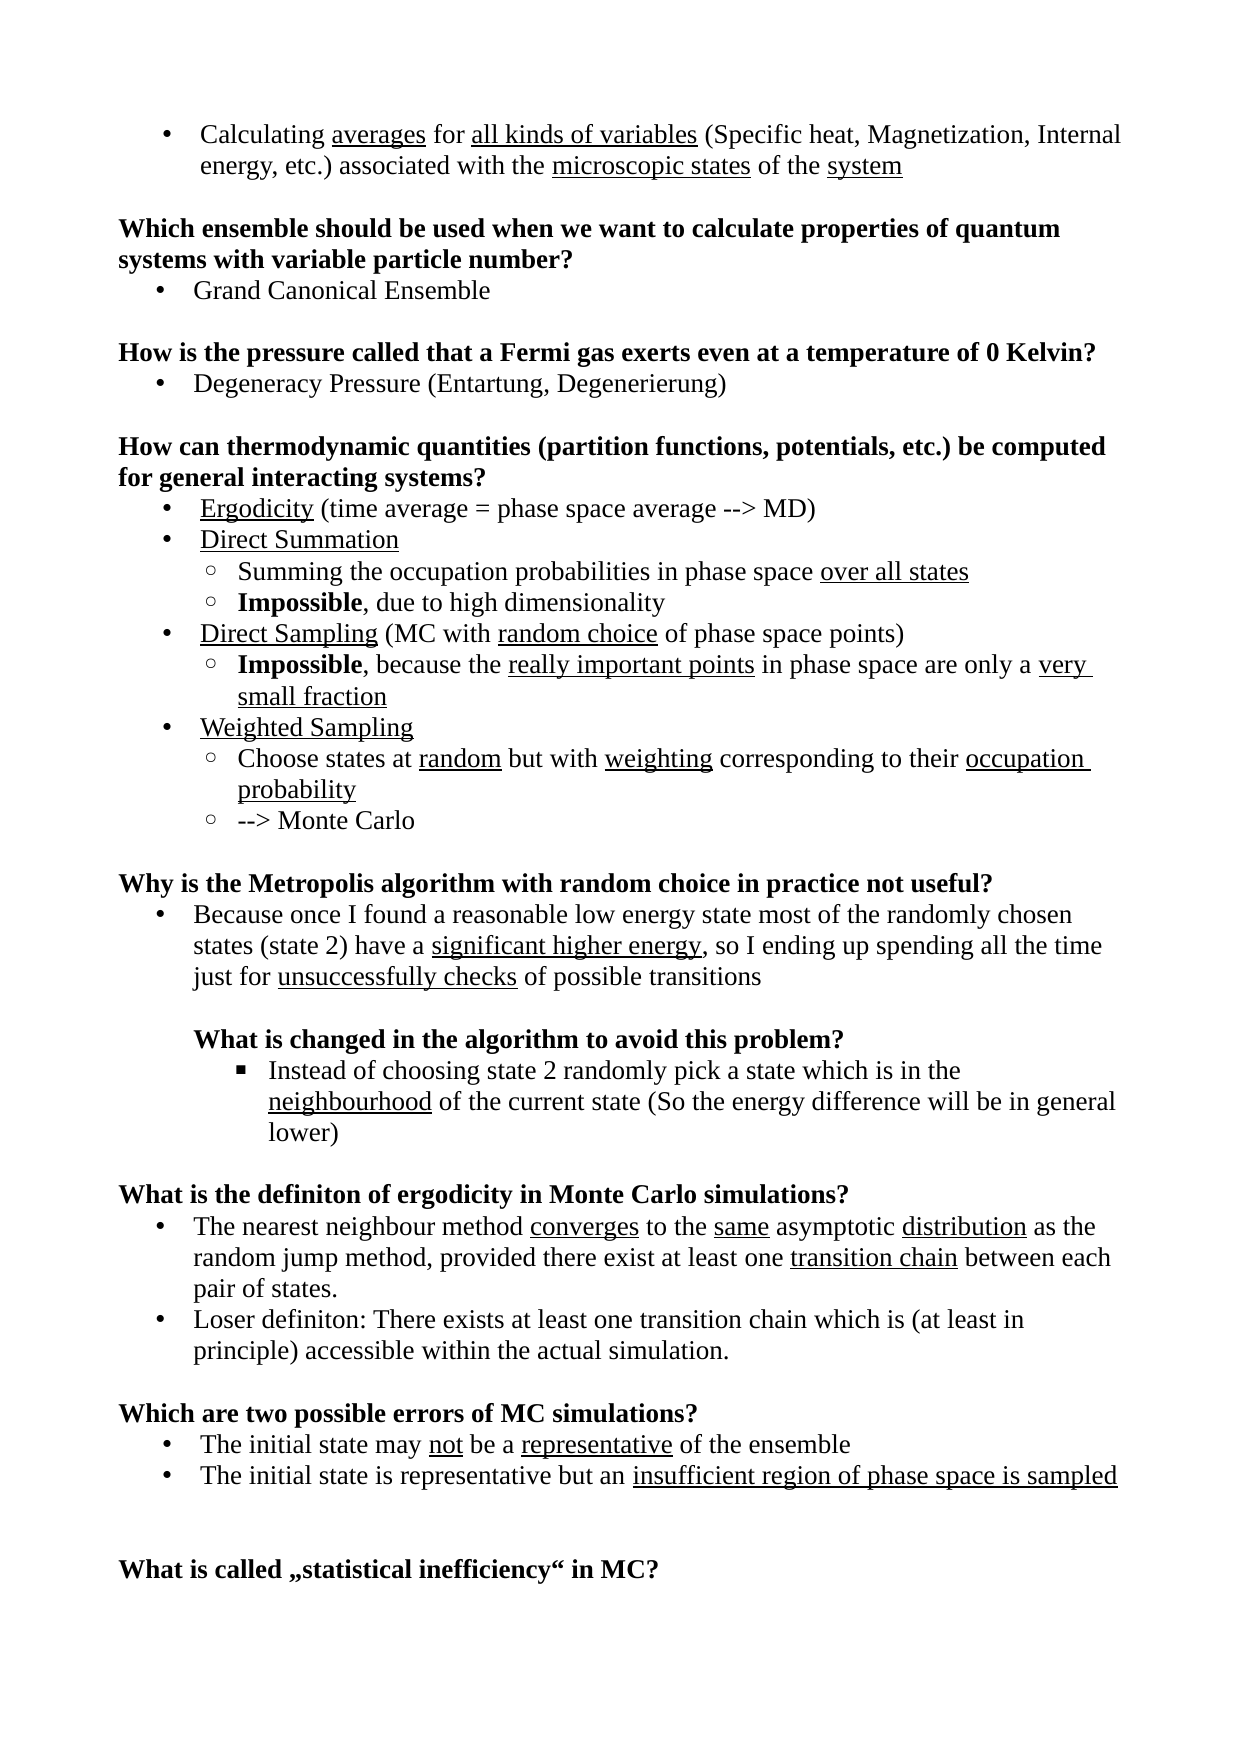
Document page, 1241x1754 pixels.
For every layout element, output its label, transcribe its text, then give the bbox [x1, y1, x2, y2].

list Degeneracy Pressure (Entartung, Degenerierung) [156, 367, 1122, 399]
list Calculating averages for all kinds of variables (Specific heat, Magnetization, Internal energy, etc.) associated with the microscopic states of the system [162, 118, 1122, 181]
list Direct Summation [162, 523, 1122, 555]
list What is changed in the algorithm to avoid this problem? [156, 1023, 1122, 1054]
list --> Monte Carlo [200, 804, 1122, 836]
text How is the pressure called that a Fermi gas exerts even at a temperature of 0 Kelvin? [118, 336, 1122, 367]
list Loser definiton: There exists at least one transition chain which is (at least in principle) accessible within the actual simulation. [156, 1303, 1122, 1366]
list The nearest neighbour method converges to the same asymptotic distribution as the random jump method, provided there exist at least one transition chain between each pair of states. [156, 1210, 1122, 1303]
text What is the definiton of ergodicity in Monte Carlo simulations? [118, 1178, 1122, 1210]
text Which ensemble should be used when we want to calculate properties of quantum systems with variable particle number? [118, 212, 1122, 274]
list Instead of choosing state 2 randomly pick a state which is in the neighbourhood of the current state (So the energy difference will be in general lower) [231, 1054, 1122, 1147]
list Impossible, due to high dimensionality [200, 586, 1122, 617]
list Impossible, because the really important points in phase space are only a very small fraction [200, 648, 1122, 711]
text What is called „statistical inefficiency“ in MC? [118, 1553, 1122, 1584]
text How can thermodynamic quantities (partition functions, potentials, etc.) be computed for general interacting systems? [118, 430, 1122, 492]
list Direct Sampling (MC with random choice of phase space points) [162, 617, 1122, 648]
list Choose states at random but with weighting corresponding to their occupation probability [200, 742, 1122, 804]
list Grand Canonical Ensemble [156, 274, 1122, 305]
text Why is the Metropolis algorithm with random choice in practice not useful? [118, 867, 1122, 898]
list The initial state may not be a representative of the ensemble [162, 1428, 1122, 1459]
text Which are two possible errors of MC simulations? [118, 1397, 1122, 1428]
list The initial state is representative but an insufficient region of phase space is sampled [162, 1459, 1122, 1490]
list Ergodicity (time average = phase space average --> MD) [162, 492, 1122, 523]
list Because once I found a reasonable low energy state most of the randomly chosen states (state 2) have a significant higher energy, so I ending up spending all the time just for unsuccessfully checks of possible transitions [156, 898, 1122, 992]
list Weighted Sampling [162, 711, 1122, 742]
list Summing the occupation probabilities in phase space over all states [200, 555, 1122, 586]
